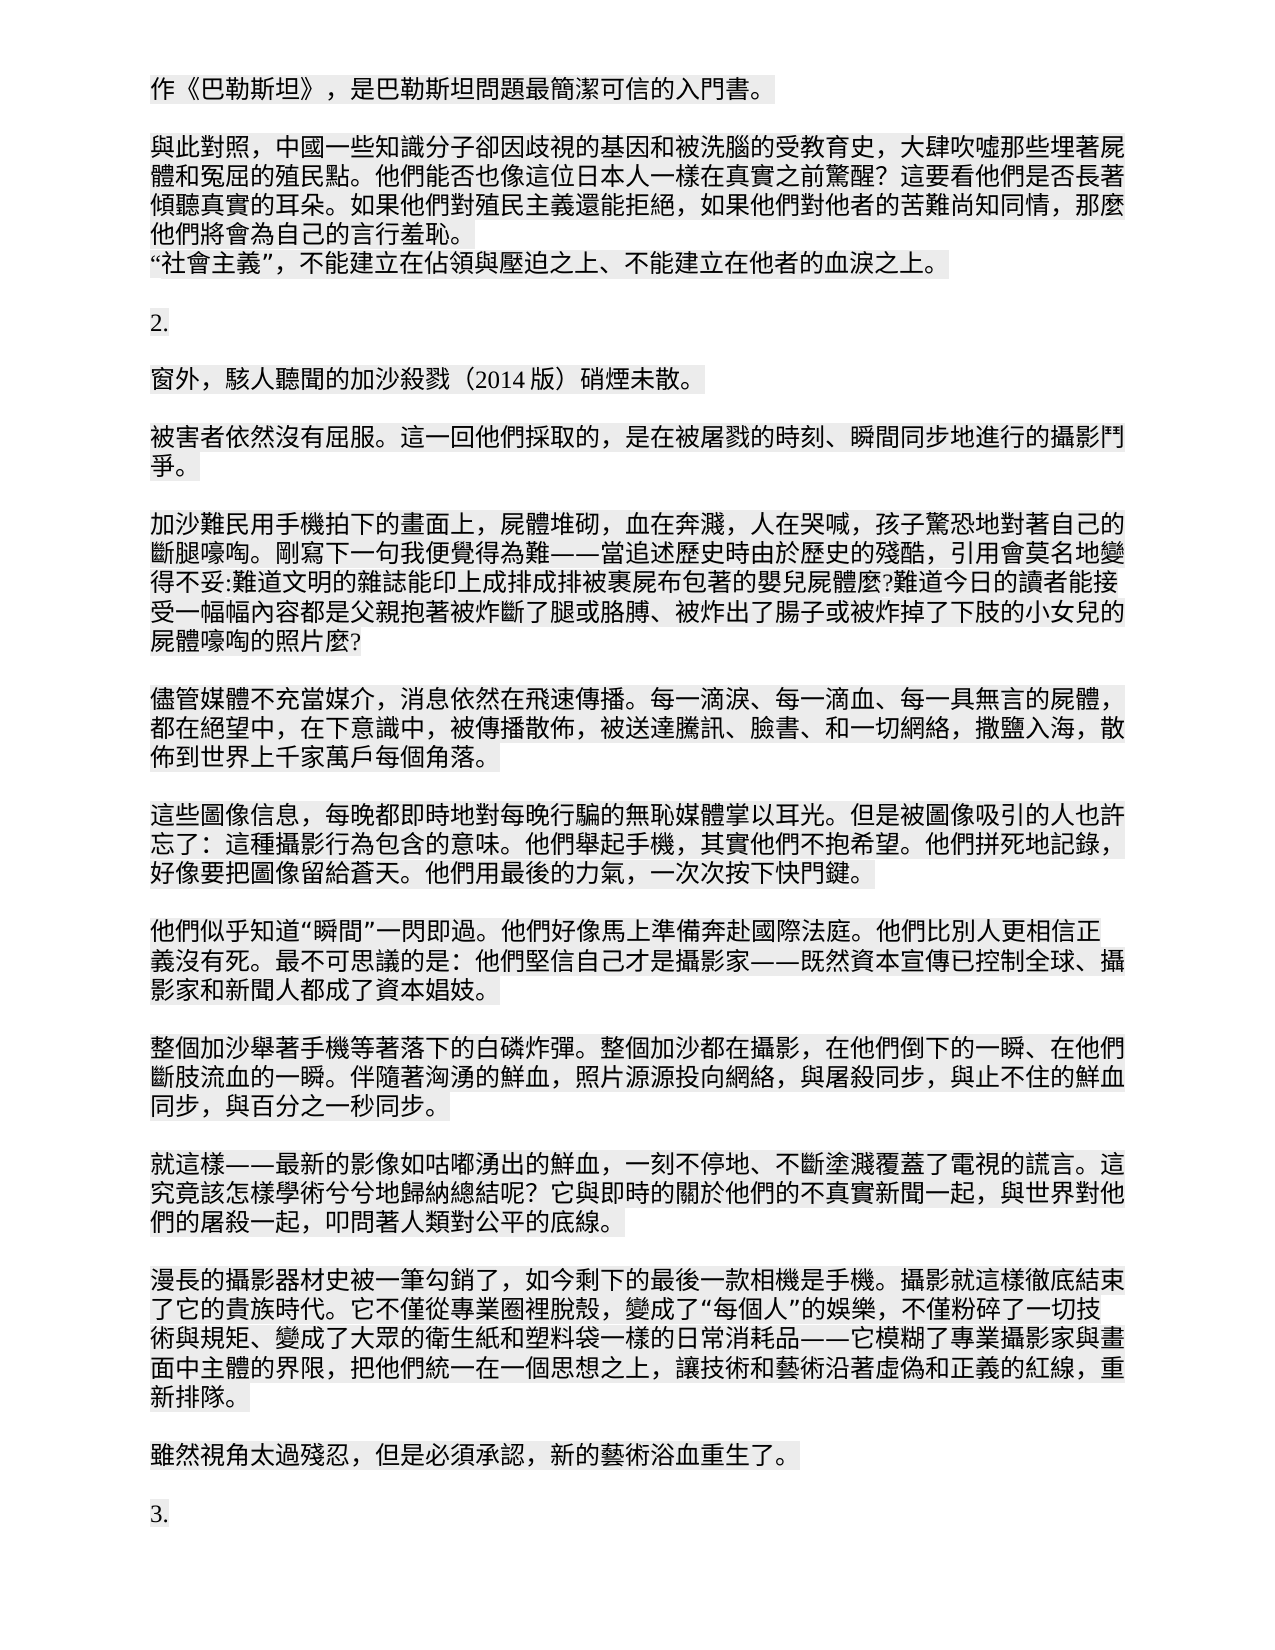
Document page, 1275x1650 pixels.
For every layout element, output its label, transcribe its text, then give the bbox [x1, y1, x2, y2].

text 謝謝慧如提供的張承志新作一篇，供大家參考。 http://www.noorislam.org/forum.php?mod=viewthread&tid=190638 良哲 加沙！你的勇氣使我們羞愧 張承志 1. 攝影家廣河隆一在《巴勒斯坦》一書裡，寫到了他人生轉變的體驗： “正是全共鬥運動走向終焉、年輕人從街頭的直接行動開始退卻的時候。那是一個“公社”或“烏托邦”等詞彙正帶著悅耳的聲響出現的時期。……那時吸引我的，是馬丁布伯所謂“社會主義的尚未失敗的一個嘗試”。在世界史進行中出現的社會主義建設幾乎都失敗了，馬丁布伯說，但以色列的基布茲至少還沒有失敗… … 我參加了去以色列的基布茲研修。在基布茲早起坐著拖拉機去果園幹活，摘橘子和椰棗，中午回來吃飯洗澡，下午進行希伯來語的授課。 …… 那以後，隔了些天，我看見在我們勞動的基布茲的向日葵田的對面，有一片白色的廢墟。那裡，瓦礫被仙人掌和雜草半埋著……我向基布茲的成員詢問這片白色廢墟的事，但沒有一個人給我回答。這兒的人也說不定在隱瞞著什麼事——從那時起，我開始這麼想了。 白廢墟的解答，是在超過一年以後。 ……一天，一個猶太朋友氣喘吁吁地跑來，在我面前鋪開一張舊地圖。這是以色列建國前的1948年地圖。以色列在這幅託管統治的英國政府製作的地圖上加印了新地名。那時以色列還沒有製作地圖的能力，在藉用著英國地圖。 在這幅地圖上，密麻麻地印滿了巴勒斯坦村莊的名字。而幾乎所有這些村名之下，都被用希伯來語寫上了'haruz'，即'已破壞'。更吃驚的是它們旁邊蓋著圓印、印刷著新的猶太人殖民點的名字——多數都是基布茲。而那些被註明'已破壞'的阿拉伯村子中的一個，就是我看到的白色廢墟。 後來見到巴勒斯坦人法律家薩布里·傑里斯的時侯，他給我講了村子被毀壞的過程。要注意的是，村莊並非在48年的戰爭中、而是在戰後1954年前後被毀。據《巴勒斯坦殖民》（MR麥赫迪著）:以色列建國前的475個村莊，到了25年後的1973年剩下不過僅90個！ 以色列製造了許多法律,合法地破壞村莊接收土地，再將之移交給附近建立的基布茲或莫夏布（尚未像基布茲那麼合作味道濃厚的農業組織）。也就是說，我是在村子裡的人都被驅逐被趕進了難民營、村子已經化為廢墟之後——在那塊田裡勞動的。 我想知道得更多些。但搜尋巴勒斯坦現代史的書，卻怎麼也找不到。歷史書裡，只寫著些對以色列有利的內容。那一陣，聽說了一個名叫阿龍·冦安的猶太歷史學家，由於他發表了真實的歷史，被視作通敵行為遭到逮捕，他的書也從書店全部消失。我找到他的基布茲，把書弄到了手。他的《以色列與阿拉伯世界》敘述了猶太移民怎樣在巴勒斯坦獲得土地。電影《光榮的出走》最後映出的綠色原野，正是猶太人求購的“無主之地”（原文:不在地主）,把一直持續居住了數百年的巴勒斯坦農民驅逐之後、再由猶太移民耕種的田地。 對於我，基布茲開始迅速地褪色了。 ” 白石頭的廢墟。 “破壞”和新的地圖。 就這樣，他懂得了自己作為日本的左翼學生滿心敬意參加、被馬丁布伯說成“唯一沒有失敗的社會主義”的、“各盡所能按需分配”的以色列烏托邦，就建設在一個被殘酷搶奪、燒光趕盡了的巴勒斯坦古老村莊之上、建設在無辜的巴勒斯坦人的血淚屍骨之上。 因為大多知識分子只是學術會議一度造訪、揮手一別兩相不認。唯那些懷著感情重歸再訪的人，唯那些糾結於對當地和現場的道德不能放棄內心對自己的盤問的人——可能達到與“內部”的結合。 “第三次中東戰爭後次年的1968年，我再度訪問耶路撒冷。是在猶太聖地哭牆前已變成了大廣場、所有建築都被毀掉、住在那裡的六百戶巴勒斯坦人己被驅逐之後。走上里面的高台，我目擊了推土機正把家屋推成瓦礪。一個抱著嬰兒的婦女，沉默著凝視著一切。待1976年再去，這大高台已乾淨地變作了猶太人區。在這裡，合計6500個巴勒斯坦人成了新難民。” 對於攝影家來說，與“內部”的結合，決定於思想的驚醒。而這種驚醒的瞬間，是攝影藝術“瞬間捕捉”的基礎。 廣河隆一在這次驚醒之後，開始了他拍攝中東真實、援助苦難的巴勒斯坦人民的人生長旅。在被吹噓為“社會主義”的新殖民主義據點基布茲上獲得啟蒙的広河隆一，是當代最著名的中東報導者。 1982年，貝魯特的沙蒂拉巴勒斯坦難民營發生了以色列組織的震驚世界的大屠殺。就在遺體還在抽搐時，広河隆一已經趕到了現場。是他把難民營大屠殺的真實，最快地告知了世界。可以說，在職業記者與攝影界，唯有他的作品，能與加沙人與流血同步的“瞬間捕捉”相比擬。 至今天，這位日本人已經是這個地球上為巴勒斯坦人民仗義辯護的主要人物之一。他的著作《巴勒斯坦》，是巴勒斯坦問題最簡潔可信的入門書。 與此對照，中國一些知識分子卻因歧視的基因和被洗腦的受教育史，大肆吹噓那些埋著屍體和冤屈的殖民點。他們能否也像這位日本人一樣在真實之前驚醒？這要看他們是否長著傾聽真實的耳朵。如果他們對殖民主義還能拒絕，如果他們對他者的苦難尚知同情，那麼他們將會為自己的言行羞恥。 “社會主義”，不能建立在佔領與壓迫之上、不能建立在他者的血淚之上。 2. 窗外，駭人聽聞的加沙殺戮（2014版）硝煙未散。 被害者依然沒有屈服。這一回他們採取的，是在被屠戮的時刻、瞬間同步地進行的攝影鬥爭。 加沙難民用手機拍下的畫面上，屍體堆砌，血在奔濺，人在哭喊，孩子驚恐地對著自己的斷腿嚎啕。剛寫下一句我便覺得為難——當追述歷史時由於歷史的殘酷，引用會莫名地變得不妥:難道文明的雜誌能印上成排成排被裹屍布包著的嬰兒屍體麼?難道今日的讀者能接受一幅幅內容都是父親抱著被炸斷了腿或胳膊、被炸出了腸子或被炸掉了下肢的小女兒的屍體嚎啕的照片麼? 儘管媒體不充當媒介，消息依然在飛速傳播。每一滴淚、每一滴血、每一具無言的屍體，都在絕望中，在下意識中，被傳播散佈，被送達騰訊、臉書、和一切網絡，撒鹽入海，散佈到世界上千家萬戶每個角落。 這些圖像信息，每晚都即時地對每晚行騙的無恥媒體掌以耳光。但是被圖像吸引的人也許忘了：這種攝影行為包含的意味。他們舉起手機，其實他們不抱希望。他們拼死地記錄，好像要把圖像留給蒼天。他們用最後的力氣，一次次按下快門鍵。 他們似乎知道“瞬間”一閃即過。他們好像馬上準備奔赴國際法庭。他們比別人更相信正義沒有死。最不可思議的是：他們堅信自己才是攝影家——既然資本宣傳已控制全球、攝影家和新聞人都成了資本娼妓。 整個加沙舉著手機等著落下的白磷炸彈。整個加沙都在攝影，在他們倒下的一瞬、在他們斷肢流血的一瞬。伴隨著洶湧的鮮血，照片源源投向網絡，與屠殺同步，與止不住的鮮血同步，與百分之一秒同步。 就這樣——最新的影像如咕嘟湧出的鮮血，一刻不停地、不斷塗濺覆蓋了電視的謊言。這究竟該怎樣學術兮兮地歸納總結呢？它與即時的關於他們的不真實新聞一起，與世界對他們的屠殺一起，叩問著人類對公平的底線。 漫長的攝影器材史被一筆勾銷了，如今剩下的最後一款相機是手機。攝影就這樣徹底結束了它的貴族時代。它不僅從專業圈裡脫殼，變成了“每個人”的娛樂，不僅粉碎了一切技術與規矩、變成了大眾的衛生紙和塑料袋一樣的日常消耗品——它模糊了專業攝影家與畫面中主體的界限，把他們統一在一個思想之上，讓技術和藝術沿著虛偽和正義的紅線，重新排隊。 雖然視角太過殘忍，但是必須承認，新的藝術浴血重生了。 3. 我聯想到了一個詞：“隱喻”。若干年之前，由於侵略伊拉克的美軍大兵在對戰俘施虐的同時拍數碼照片取樂，引發了美國的猶太公眾知識分子蘇珊·桑塔格提出了一個費解的“隱喻”理論。 蘇珊·桑塔格選擇的是美國兵，於是引出了一個攝影行為的“主體”問題。接著是桑塔格的主題：她選擇的是美軍在他者土地上的變態行為、即“拍攝”被他們折磨侮辱的戰俘和平民。 她雖不同意這麼使用攝影手段，但認為可以使用軍事手段。她明言美軍去伊拉克行使屠殺“絕對有權”——於是還有“前提”的存在。 單就攝影而言，在2014年發生的以色列對加沙的屠殺過程中，巴勒斯坦人使用手機拍攝向世界發信的行為，在抵抗屠戮的“前提”、正被屠殺和流血的人乃是攝影“主體”、為屠殺提供第一時間證據的“主題”——等幾個基本限定上，都超過並否決了桑塔格的視角。 那些擦拭著手裡的尼康、盤算著換一台F-35的專業攝影家們，不屑地瞟著加沙的圖片，用不以為然的表情掩飾失落的慌張。早已不是總結他們的時候。或許唯此一次，一門藝術如此精確地佔有了一切：前提、主體和主題。 這樣的作品與行為，它深含的藝術史地位不言而喻。當然，是在付出了鮮血淋漓的代價之後。加沙的啟示是世紀性的，因為它被逼到了最後一道牆前，它檢驗著人們標榜的人道主義。 有人說，穆斯林對以色列屠殺加沙抗議，只是出於信仰同一宗教的感情。為了對狹隘表明距離，他們不回應這種抗議——不消說，在“朋友圈”裡用沉默表達的這種觀點，不過是對自己冷漠的辯護。 他們不知道，這樣的心理只是對世界正義的抵估。他們不知道，哪怕就在這一次，抗議以色列屠殺的主力也是西方、拉美、非洲各國的正義人們。那些人並不是穆斯林，但他們是真正的人，有正義感和同情心的人。如同曼德拉的莊嚴言：“只要巴勒斯坦沒有獲得解放，人類的革命就尚未成功；只要巴勒斯坦沒有獲得自由，我們的自由就是不完整的”。 彷彿專門為了冷漠病的患者朋友，解釋的語言，是一位為巴勒斯坦人而犧牲的猶太姑娘若雪留下的。這位年輕的美國女孩，為阻擋以色列的殖民點建設，伸開雙臂保護一個巴勒斯坦人的家，居然被60噸推土機活活碾死。 既然人們習慣了指鹿為馬，非選擇這種發言者是“美國”而且是“猶太”女孩的例子，不能與冷漠病三期的朋友們對話。維吾爾族歌手何力（Halil）有先見之明,所以他早在十年前就寫成了《若雪之歌》。 今天聽著媒體每天的壞消息轟炸，再聽何力的這首歌，只覺欲哭無淚： 讓我唱一支歌謠 獻給生命的無常 這個星球上活著的人 總是來去匆匆忙忙 那些死不瞑目的人 是否已找到天堂 何力的這首歌，是中國歌曲(包括詩)中唯一的一首——給那個為他人而死的美國女孩寫的歌。如今重新傾聽，何力的句子如有預感：那些死不瞑目的人，是否已找到天堂。由於這一首《若雪之歌》，那一次，中國沒有在人道的關口失節。 4. 時值古爾邦節，一個殘酷的關於犧牲的祭日。在這人人攝影的時代，網絡上不斷傳來大會禮的圖片。西寧今年的會禮據說有十五萬人，畫面上白帽子如滾滾大河，不盡地舖向天邊。 宛如一個停頓，好像一次沉吟，又有一張照片被投入網絡。宛如給這一次長河般的攝影大戰點上一個句號，那是一幅轟炸之後的加沙，殘破街區的聚禮： 一座清真寺的高塔被攔腰炸斷，它危險地轟然坍塌，斜斜搭在一棟半頹的房檐上。在危塔的下面，不屈的加沙人就在那隨時可能轟然砸倒的斷塔下，在遍地血跡瓦礫中，正頑強地集體聚禮。 白帽滾滾的圖片，往往使我感到孤獨。唯有這幀斷塔威脅下的加沙一瞬，如同轟擊，使人振聾發聵。它宛如這場悲壯的攝影抗議的結語，宛如滔滔的舉證大河的最後一個浪頭，有信仰的人在目擊它的一瞬都失語了，哪裡是禮拜，這是對天理的宣誓。 ——像是在呼應我的感受，隨即爆發的南非遊行中，黑人們高高舉著標語牌，上面寫著:“加沙！你的勇氣，你堅定的信仰，使我們羞愧！” 不愧是受盡歧視的南非黑人，他們的表達徹底而清晰。是的，使我們羞愧，在一切意義之上。 遠不止南非的黑兄弟，整個世界都在躁動。就在血浸的畫面正中，良知正在醒來。桑塔格差之遠矣，唯有這種瞬間——不僅是影像的隱喻，更是歷史的記錄和天理的啟示。 在流動的畫面上，對話在不歇地進行。在無聲的斷塔下，加沙和南非、中國和世界、穆斯林和信仰者——會意的心跳，暗示的意思，悄無聲息地穿梭，溝通了被媒體阻塞了的、人類的交流。 血液就這麼流動了，人類就這麼獲得共識。一瞬間人又感到親近，全球設置的宣傳工程遭到了嘲弄。幾十萬人的大場面沒有如此力量——唯此孤獨的一瞬，它感動了世界。 由於倒下的加沙抓起手機，犯罪的瞬間被捕獲了，歷史的犯罪被捕獲了。攝影史的這一頁，遠遠不只是什麼隱喻——有朝一日天理重降人間，這一頁將是對今天的舉證揭發，也將是對未來的人道宣言。它會佔據人類文明史上耀眼的一頁，不用說，更將佔據攝影史的一頁。在那一頁上，標明的作者名叫加沙。未來進步了的人類，將在加沙的墓前灑下高尚的眼淚。這是在絕境邊緣上，對信心的一次考驗和討論。 今天會變成過去，但尊嚴的生存不會過時。那些死不瞑目的人，一定會找到天堂。生值此時不必抱怨，人要祈求三生，才能獲得如此的一瞬。在許多回族知識人在向體制獻媚、與猶太復國主義統一口徑、把伊斯蘭解釋成虛偽裝飾的今天－－這是在絕境邊緣上，對信心（al-imaan,依瑪尼）的一次考驗和討論。 初稿於2015年春節，改定於2015年4月24日 刊於《我們》雜誌2015年1-2期（合刊） [150, 75, 1125, 1556]
